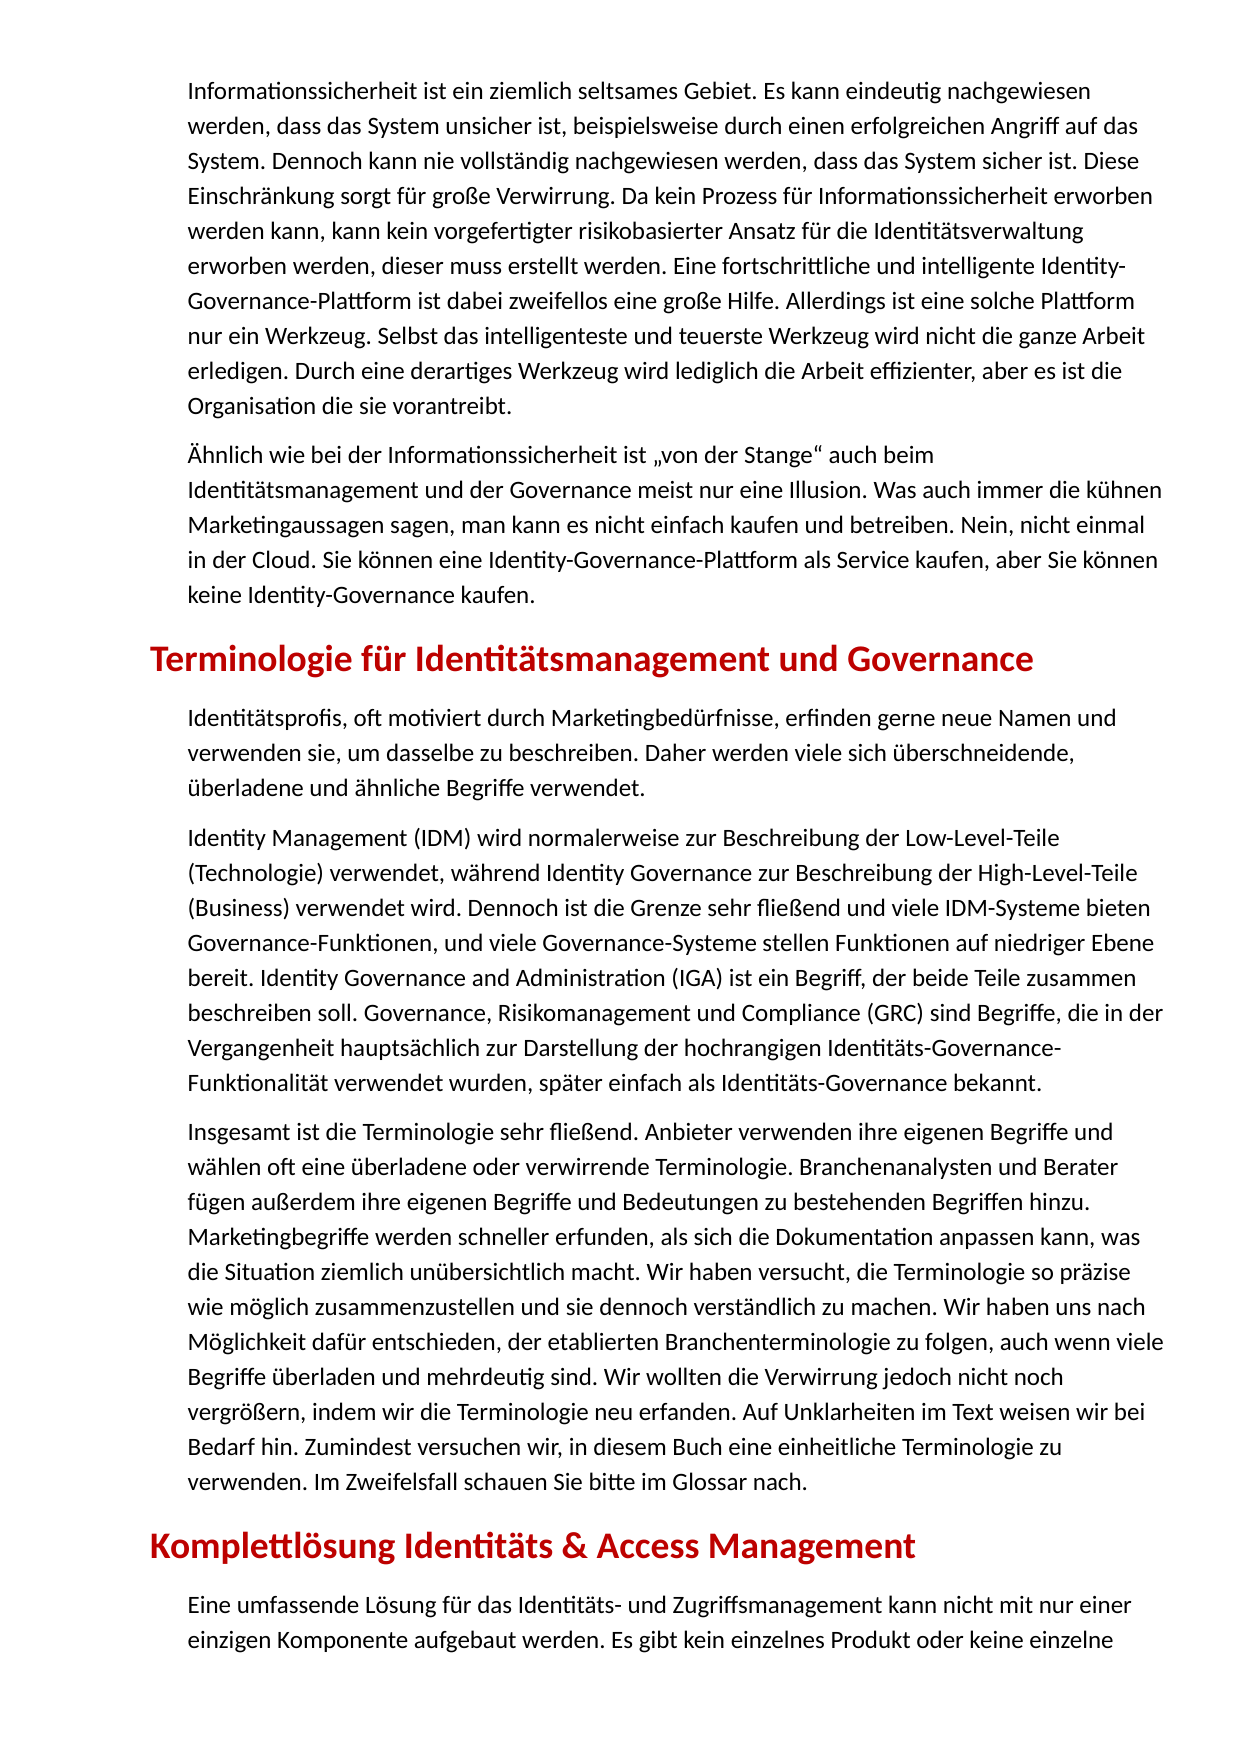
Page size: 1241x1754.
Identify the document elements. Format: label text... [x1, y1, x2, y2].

subtitle Komplettlösung Identitäts & Access Management [150, 1522, 1165, 1568]
text Informationssicherheit ist ein ziemlich seltsames Gebiet. Es kann eindeutig nachgewiesen werden, dass das System unsicher ist, beispielsweise durch einen erfolgreichen Angriff auf das System. Dennoch kann nie vollständig nachgewiesen werden, dass das System sicher ist. Diese Einschränkung sorgt für große Verwirrung. Da kein Prozess für Informationssicherheit erworben werden kann, kann kein vorgefertigter risikobasierter Ansatz für die Identitätsverwaltung erworben werden, dieser muss erstellt werden. Eine fortschrittliche und intelligente Identity-Governance-Plattform ist dabei zweifellos eine große Hilfe. Allerdings ist eine solche Plattform nur ein Werkzeug. Selbst das intelligenteste und teuerste Werkzeug wird nicht die ganze Arbeit erledigen. Durch eine derartiges Werkzeug wird lediglich die Arbeit effizienter, aber es ist die Organisation die sie vorantreibt. [187, 75, 1165, 421]
text Ähnlich wie bei der Informationssicherheit ist „von der Stange“ auch beim Identitätsmanagement und der Governance meist nur eine Illusion. Was auch immer die kühnen Marketingaussagen sagen, man kann es nicht einfach kaufen und betreiben. Nein, nicht einmal in der Cloud. Sie können eine Identity-Governance-Plattform als Service kaufen, aber Sie können keine Identity-Governance kaufen. [187, 439, 1165, 610]
text Insgesamt ist die Terminologie sehr fließend. Anbieter verwenden ihre eigenen Begriffe und wählen oft eine überladene oder verwirrende Terminologie. Branchenanalysten und Berater fügen außerdem ihre eigenen Begriffe und Bedeutungen zu bestehenden Begriffen hinzu. Marketingbegriffe werden schneller erfunden, als sich die Dokumentation anpassen kann, was die Situation ziemlich unübersichtlich macht. Wir haben versucht, die Terminologie so präzise wie möglich zusammenzustellen und sie dennoch verständlich zu machen. Wir haben uns nach Möglichkeit dafür entschieden, der etablierten Branchenterminologie zu folgen, auch wenn viele Begriffe überladen und mehrdeutig sind. Wir wollten die Verwirrung jedoch nicht noch vergrößern, indem wir die Terminologie neu erfanden. Auf Unklarheiten im Text weisen wir bei Bedarf hin. Zumindest versuchen wir, in diesem Buch eine einheitliche Terminologie zu verwenden. Im Zweifelsfall schauen Sie bitte im Glossar nach. [187, 1116, 1165, 1497]
text Eine umfassende Lösung für das Identitäts- und Zugriffsmanagement kann nicht mit nur einer einzigen Komponente aufgebaut werden. Es gibt kein einzelnes Produkt oder keine einzelne [187, 1589, 1165, 1654]
text Identity Management (IDM) wird normalerweise zur Beschreibung der Low-Level-Teile (Technologie) verwendet, während Identity Governance zur Beschreibung der High-Level-Teile (Business) verwendet wird. Dennoch ist die Grenze sehr fließend und viele IDM-Systeme bieten Governance-Funktionen, und viele Governance-Systeme stellen Funktionen auf niedriger Ebene bereit. Identity Governance and Administration (IGA) ist ein Begriff, der beide Teile zusammen beschreiben soll. Governance, Risikomanagement und Compliance (GRC) sind Begriffe, die in der Vergangenheit hauptsächlich zur Darstellung der hochrangigen Identitäts-Governance-Funktionalität verwendet wurden, später einfach als Identitäts-Governance bekannt. [187, 822, 1165, 1097]
subtitle Terminologie für Identitätsmanagement und Governance [150, 635, 1165, 681]
text Identitätsprofis, oft motiviert durch Marketingbedürfnisse, erfinden gerne neue Namen und verwenden sie, um dasselbe zu beschreiben. Daher werden viele sich überschneidende, überladene und ähnliche Begriffe verwendet. [187, 702, 1165, 803]
